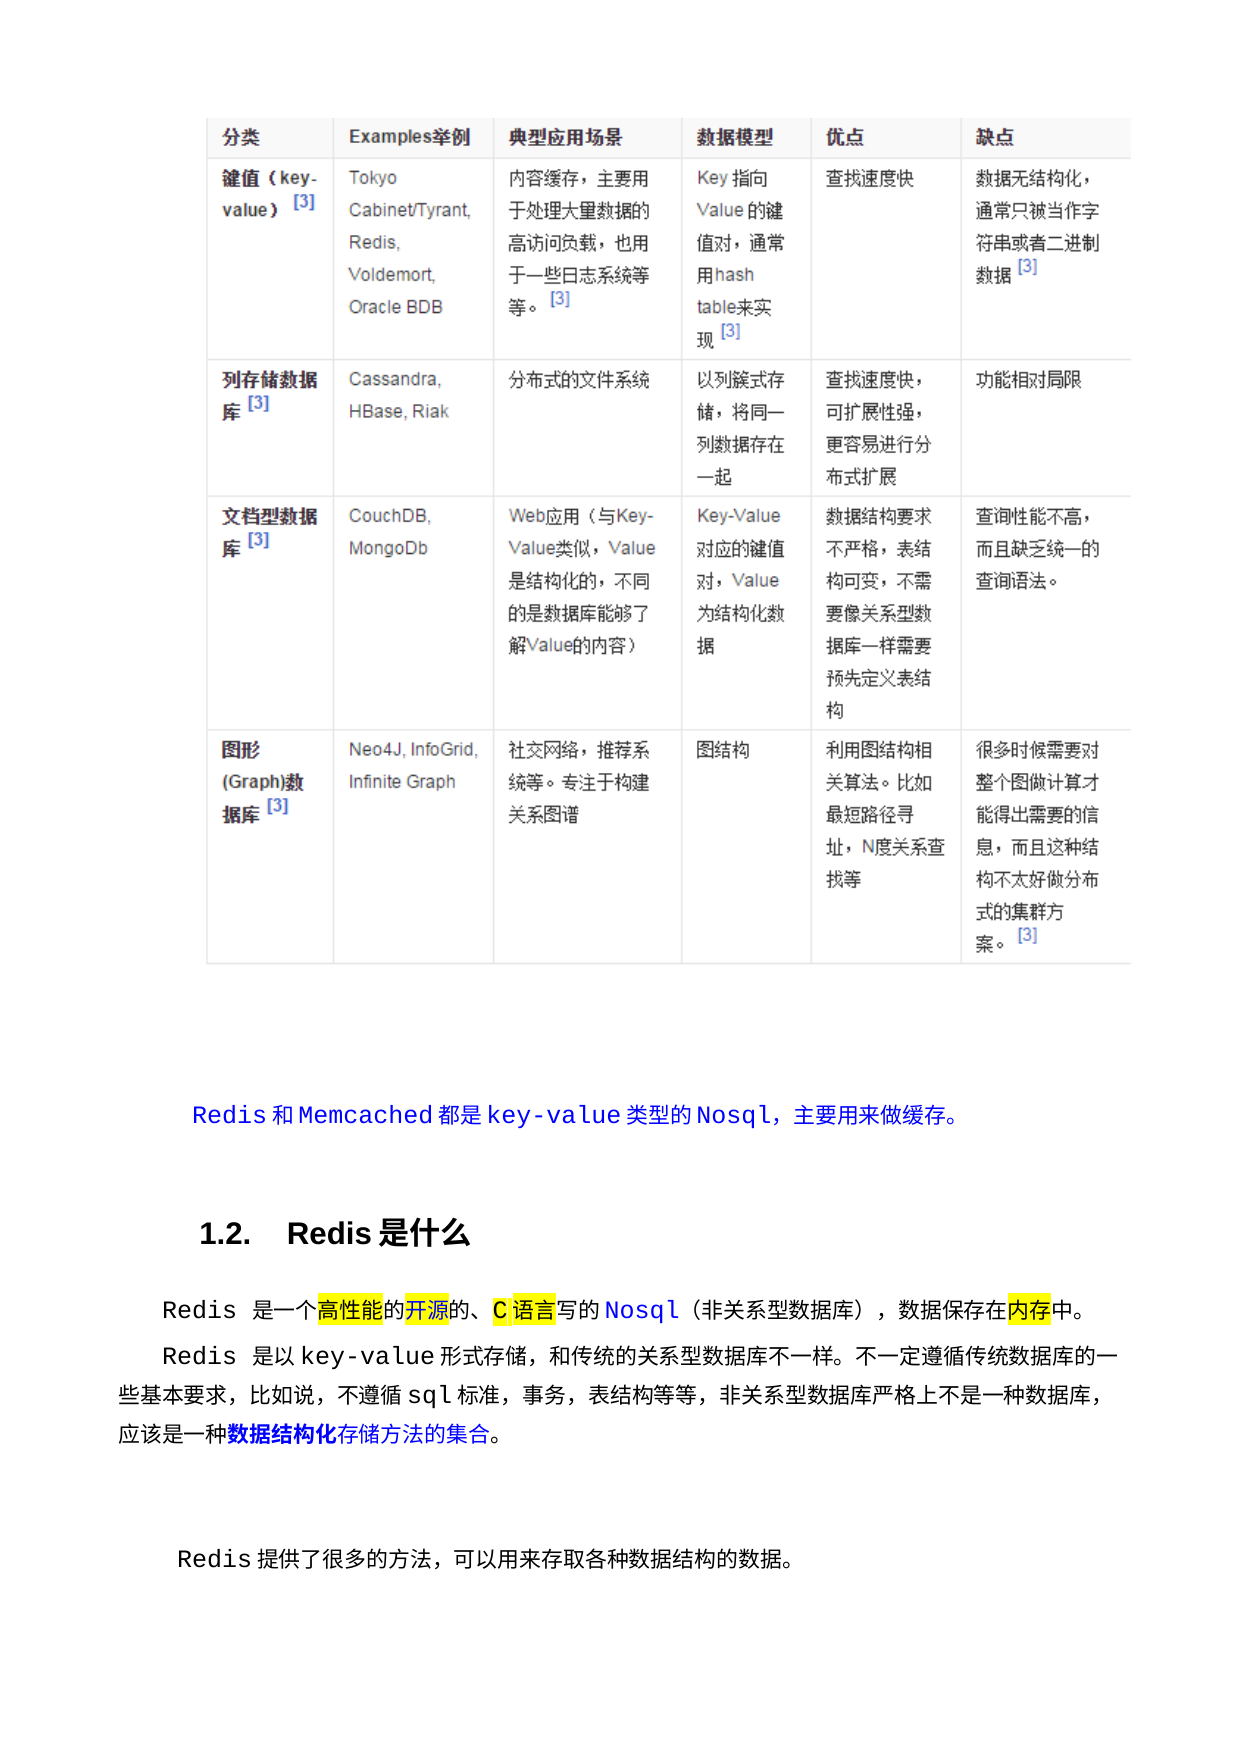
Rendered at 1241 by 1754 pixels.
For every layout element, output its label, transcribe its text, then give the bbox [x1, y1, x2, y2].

text Redis 是以key-value形式存储，和传统的关系型数据库不一样。不一定遵循传统数据库的一些基本要求，比如说，不遵循sql标准，事务，表结构等等，非关系型数据库严格上不是一种数据库，应该是一种数据结构化存储方法的集合。 [118, 1339, 1122, 1449]
text Redis提供了很多的方法，可以用来存取各种数据结构的数据。 [118, 1542, 1122, 1575]
text Redis和Memcached都是key-value类型的Nosql，主要用来做缓存。 [118, 1098, 1122, 1131]
text Redis 是一个高性能的开源的、C语言写的Nosql（非关系型数据库），数据保存在内存中。 [118, 1293, 1122, 1326]
picture [205, 118, 1137, 966]
list Redis是什么 [199, 1208, 1100, 1254]
